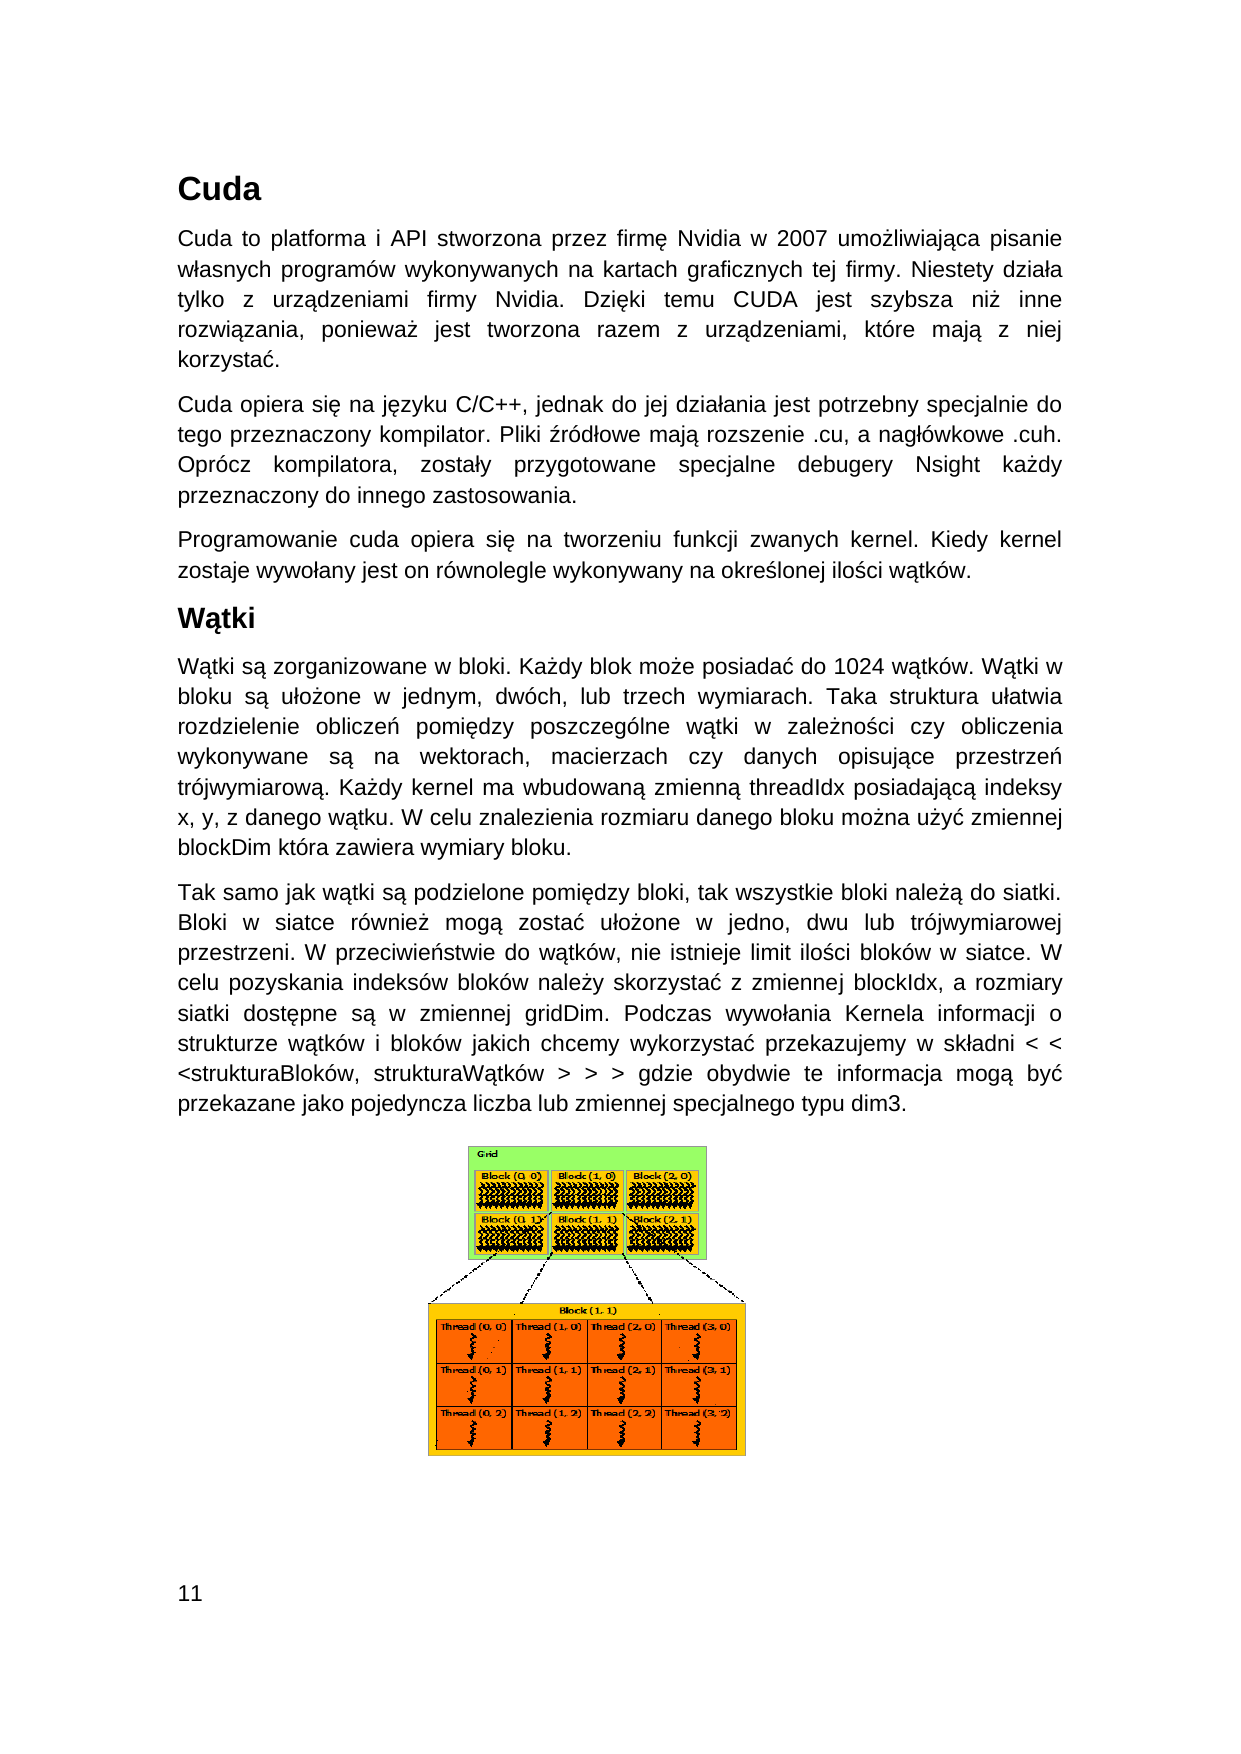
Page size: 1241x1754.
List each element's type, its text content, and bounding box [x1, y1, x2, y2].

text Wątki są zorganizowane w bloki. Każdy blok może posiadać do 1024 wątków. Wątki w bloku są ułożone w jednym, dwóch, lub trzech wymiarach. Taka struktura ułatwia rozdzielenie obliczeń pomiędzy poszczególne wątki w zależności czy obliczenia wykonywane są na wektorach, macierzach czy danych opisujące przestrzeń trójwymiarową. Każdy kernel ma wbudowaną zmienną threadIdx posiadającą indeksy x, y, z danego wątku. W celu znalezienia rozmiaru danego bloku można użyć zmiennej blockDim która zawiera wymiary bloku. [177, 653, 1063, 860]
picture [348, 1143, 832, 1461]
text Programowanie cuda opiera się na tworzeniu funkcji zwanych kernel. Kiedy kernel zostaje wywołany jest on równolegle wykonywany na określonej ilości wątków. [177, 526, 1063, 583]
subtitle Wątki [177, 601, 1063, 635]
text Cuda to platforma i API stworzona przez firmę Nvidia w 2007 umożliwiająca pisanie własnych programów wykonywanych na kartach graficznych tej firmy. Niestety działa tylko z urządzeniami firmy Nvidia. Dzięki temu CUDA jest szybsza niż inne rozwiązania, ponieważ jest tworzona razem z urządzeniami, które mają z niej korzystać. [177, 225, 1063, 372]
text Cuda opiera się na języku C/C++, jednak do jej działania jest potrzebny specjalnie do tego przeznaczony kompilator. Pliki źródłowe mają rozszenie .cu, a nagłówkowe .cuh. Oprócz kompilatora, zostały przygotowane specjalne debugery Nsight każdy przeznaczony do innego zastosowania. [177, 391, 1063, 508]
subtitle Cuda [177, 168, 1063, 207]
text Tak samo jak wątki są podzielone pomiędzy bloki, tak wszystkie bloki należą do siatki. Bloki w siatce również mogą zostać ułożone w jedno, dwu lub trójwymiarowej przestrzeni. W przeciwieństwie do wątków, nie istnieje limit ilości bloków w siatce. W celu pozyskania indeksów bloków należy skorzystać z zmiennej blockIdx, a rozmiary siatki dostępne są w zmiennej gridDim. Podczas wywołania Kernela informacji o strukturze wątków i bloków jakich chcemy wykorzystać przekazujemy w składni < < <strukturaBloków, strukturaWątków > > > gdzie obydwie te informacja mogą być przekazane jako pojedyncza liczba lub zmiennej specjalnego typu dim3. [177, 879, 1063, 1116]
